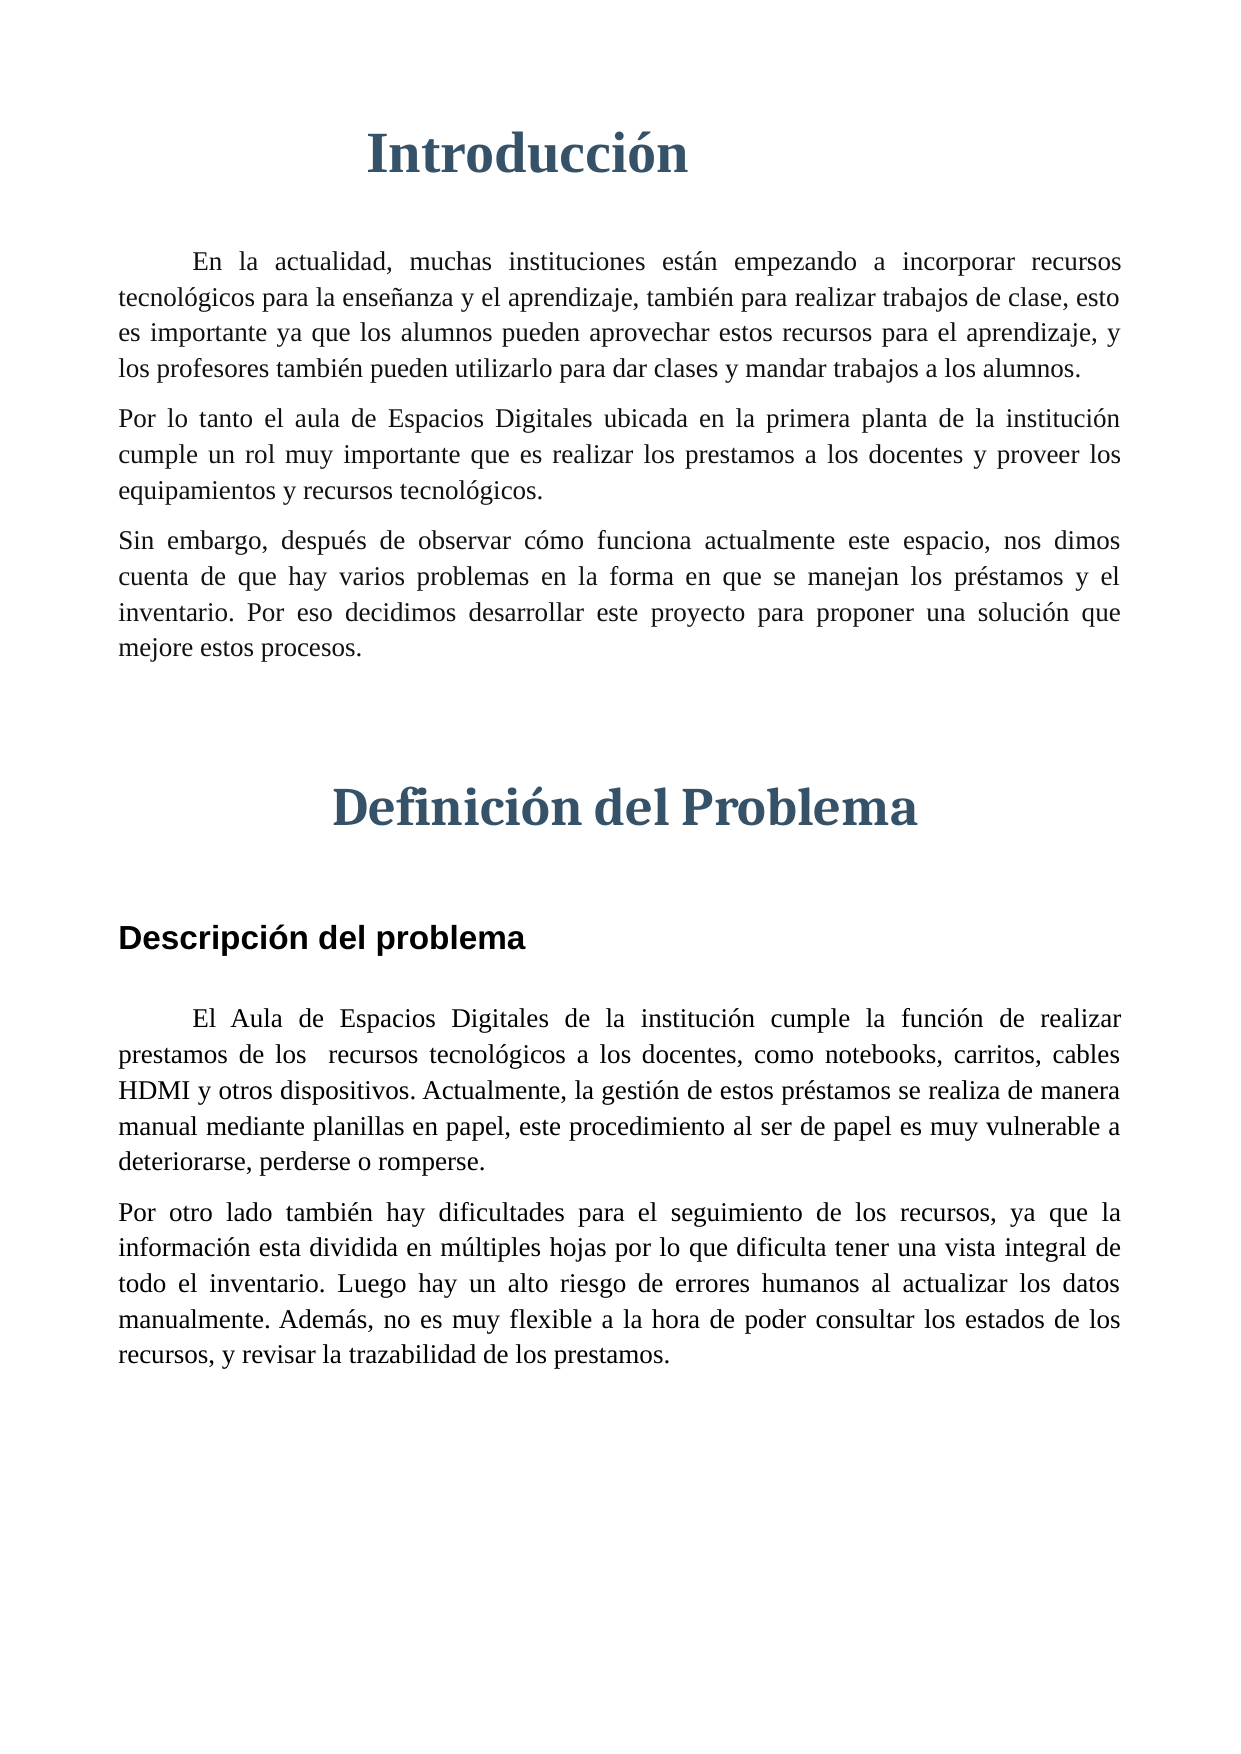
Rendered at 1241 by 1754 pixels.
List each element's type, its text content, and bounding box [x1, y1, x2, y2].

subtitle Definición del Problema [118, 777, 1122, 839]
text Por otro lado también hay dificultades para el seguimiento de los recursos, ya que la información esta dividida en múltiples hojas por lo que dificulta tener una vista integral de todo el inventario. Luego hay un alto riesgo de errores humanos al actualizar los datos manualmente. Además, no es muy flexible a la hora de poder consultar los estados de los recursos, y revisar la trazabilidad de los prestamos. [118, 1196, 1122, 1370]
text Sin embargo, después de observar cómo funciona actualmente este espacio, nos dimos cuenta de que hay varios problemas en la forma en que se manejan los préstamos y el inventario. Por eso decidimos desarrollar este proyecto para proponer una solución que mejore estos procesos. [118, 524, 1122, 663]
text El Aula de Espacios Digitales de la institución cumple la función de realizar prestamos de los recursos tecnológicos a los docentes, como notebooks, carritos, cables HDMI y otros dispositivos. Actualmente, la gestión de estos préstamos se realiza de manera manual mediante planillas en papel, este procedimiento al ser de papel es muy vulnerable a deteriorarse, perderse o romperse. [118, 1002, 1122, 1177]
text Por lo tanto el aula de Espacios Digitales ubicada en la primera planta de la institución cumple un rol muy importante que es realizar los prestamos a los docentes y proveer los equipamientos y recursos tecnológicos. [118, 403, 1122, 505]
subtitle Descripción del problema [118, 918, 1122, 956]
subtitle Introducción [118, 118, 1122, 185]
text En la actualidad, muchas instituciones están empezando a incorporar recursos tecnológicos para la enseñanza y el aprendizaje, también para realizar trabajos de clase, esto es importante ya que los alumnos pueden aprovechar estos recursos para el aprendizaje, y los profesores también pueden utilizarlo para dar clases y mandar trabajos a los alumnos. [118, 245, 1122, 383]
